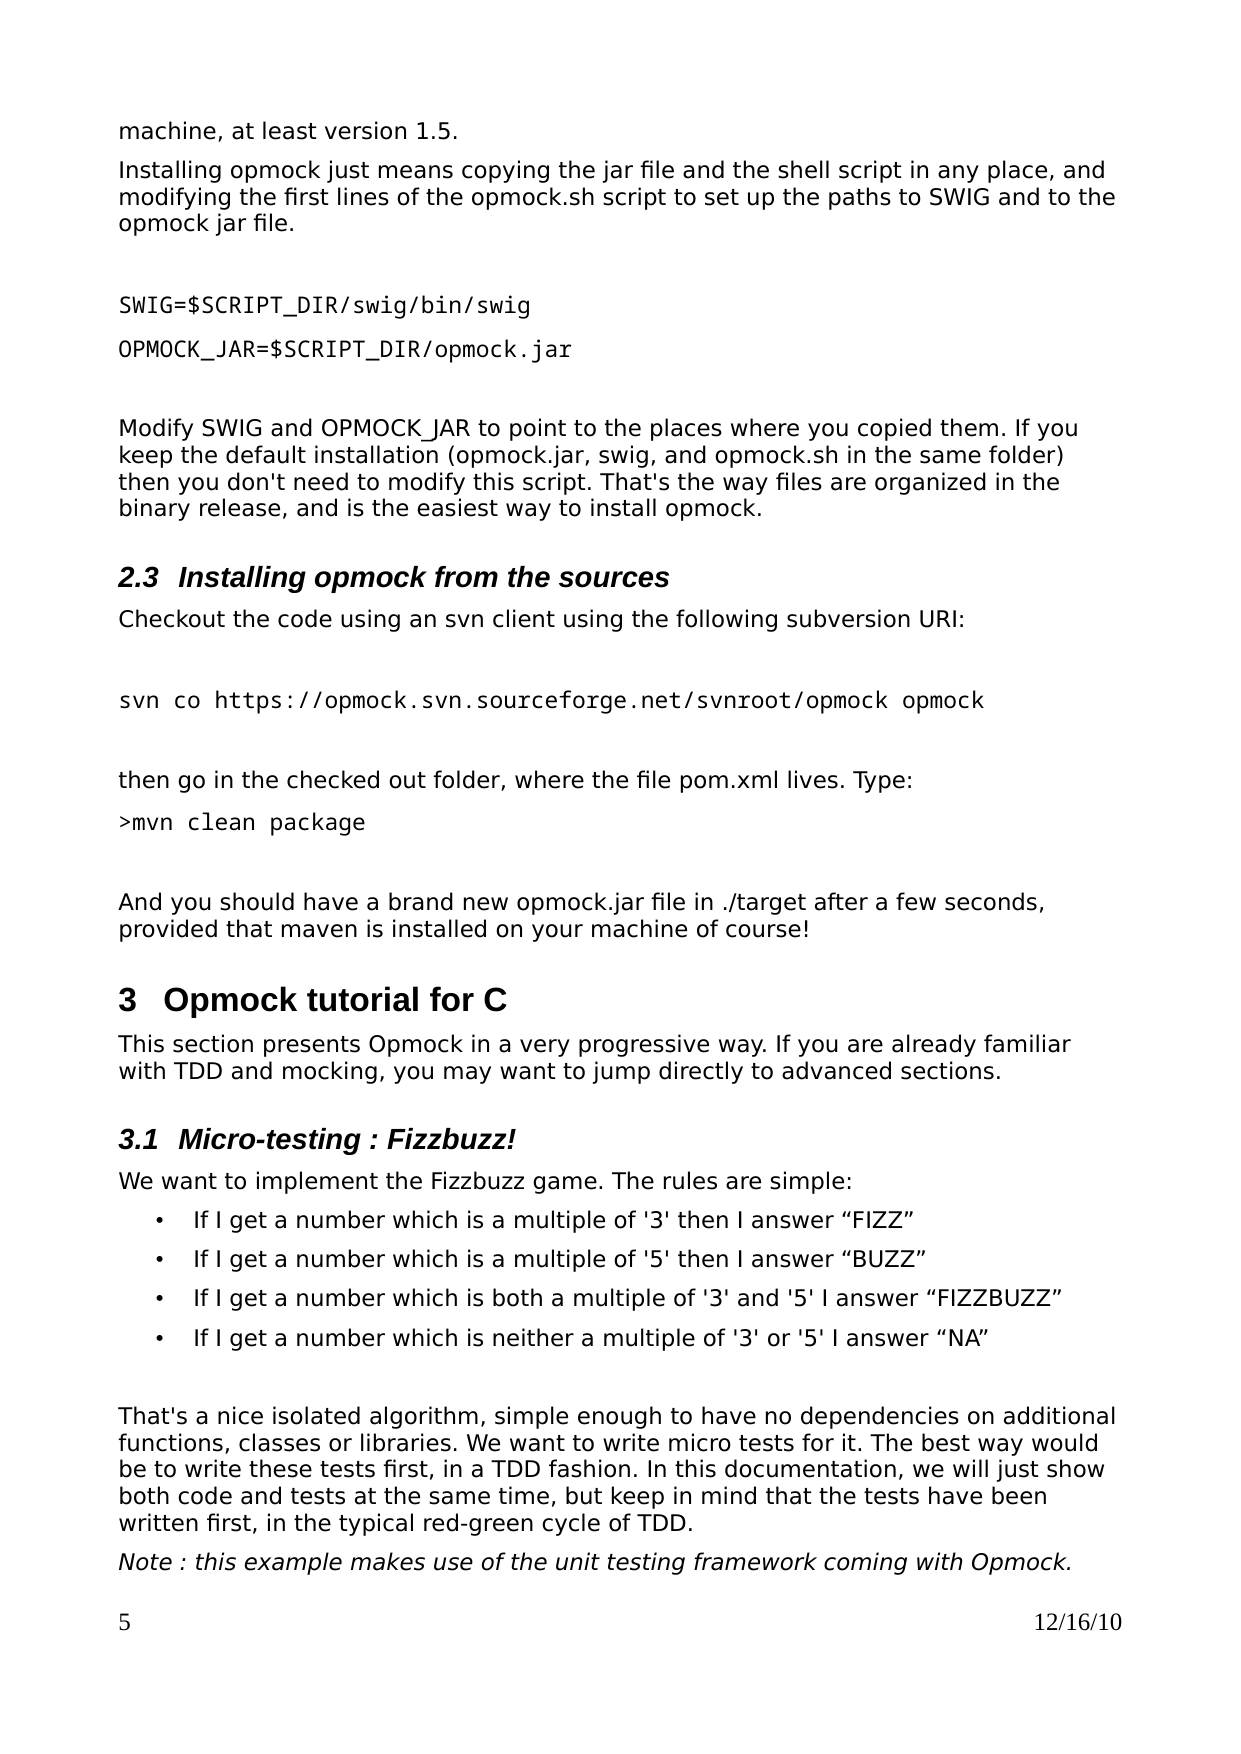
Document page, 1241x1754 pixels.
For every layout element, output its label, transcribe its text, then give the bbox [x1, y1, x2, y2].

text And you should have a brand new opmock.jar file in ./target after a few seconds, provided that maven is installed on your machine of course! [118, 889, 1122, 942]
list If I get a number which is a multiple of '3' then I answer “FIZZ” [156, 1207, 1122, 1234]
text Installing opmock just means copying the jar file and the shell script in any place, and modifying the first lines of the opmock.sh script to set up the paths to SWIG and to the opmock jar file. [118, 157, 1122, 237]
subtitle Installing opmock from the sources [118, 560, 1122, 593]
list If I get a number which is both a multiple of '3' and '5' I answer “FIZZBUZZ” [156, 1286, 1122, 1312]
text Modify SWIG and OPMOCK_JAR to point to the places where you copied them. If you keep the default installation (opmock.jar, swig, and opmock.sh in the same folder) then you don't need to modify this script. That's the way files are organized in the binary release, and is the easiest way to install opmock. [118, 416, 1122, 522]
list If I get a number which is neither a multiple of '3' or '5' I answer “NA” [156, 1325, 1122, 1351]
text That's a nice isolated algorithm, simple enough to have no dependencies on additional functions, classes or libraries. We want to write micro tests for it. The best way would be to write these tests first, in a TDD fashion. In this documentation, we will just show both code and tests at the same time, but keep in mind that the tests have been written first, in the typical red-green cycle of TDD. [118, 1403, 1122, 1536]
text >mvn clean package [118, 806, 1122, 837]
subtitle Micro-testing : Fizzbuzz! [118, 1122, 1122, 1156]
text This section presents Opmock in a very progressive way. If you are already familiar with TDD and mocking, you may want to jump directly to advanced sections. [118, 1031, 1122, 1084]
text Note : this example makes use of the unit testing framework coming with Opmock. [118, 1549, 1122, 1576]
text then go in the checked out folder, where the file pom.xml lives. Type: [118, 767, 1122, 794]
text OPMOCK_JAR=$SCRIPT_DIR/opmock.jar [118, 333, 1122, 364]
text svn co https://opmock.svn.sourceforge.net/svnroot/opmock opmock [118, 684, 1122, 715]
text Checkout the code using an svn client using the following subversion URI: [118, 606, 1122, 632]
list If I get a number which is a multiple of '5' then I answer “BUZZ” [156, 1246, 1122, 1273]
subtitle Opmock tutorial for C [118, 980, 1122, 1019]
text We want to implement the Fizzbuzz game. The rules are simple: [118, 1168, 1122, 1195]
text SWIG=$SCRIPT_DIR/swig/bin/swig [118, 289, 1122, 320]
text machine, at least version 1.5. [118, 118, 1122, 145]
